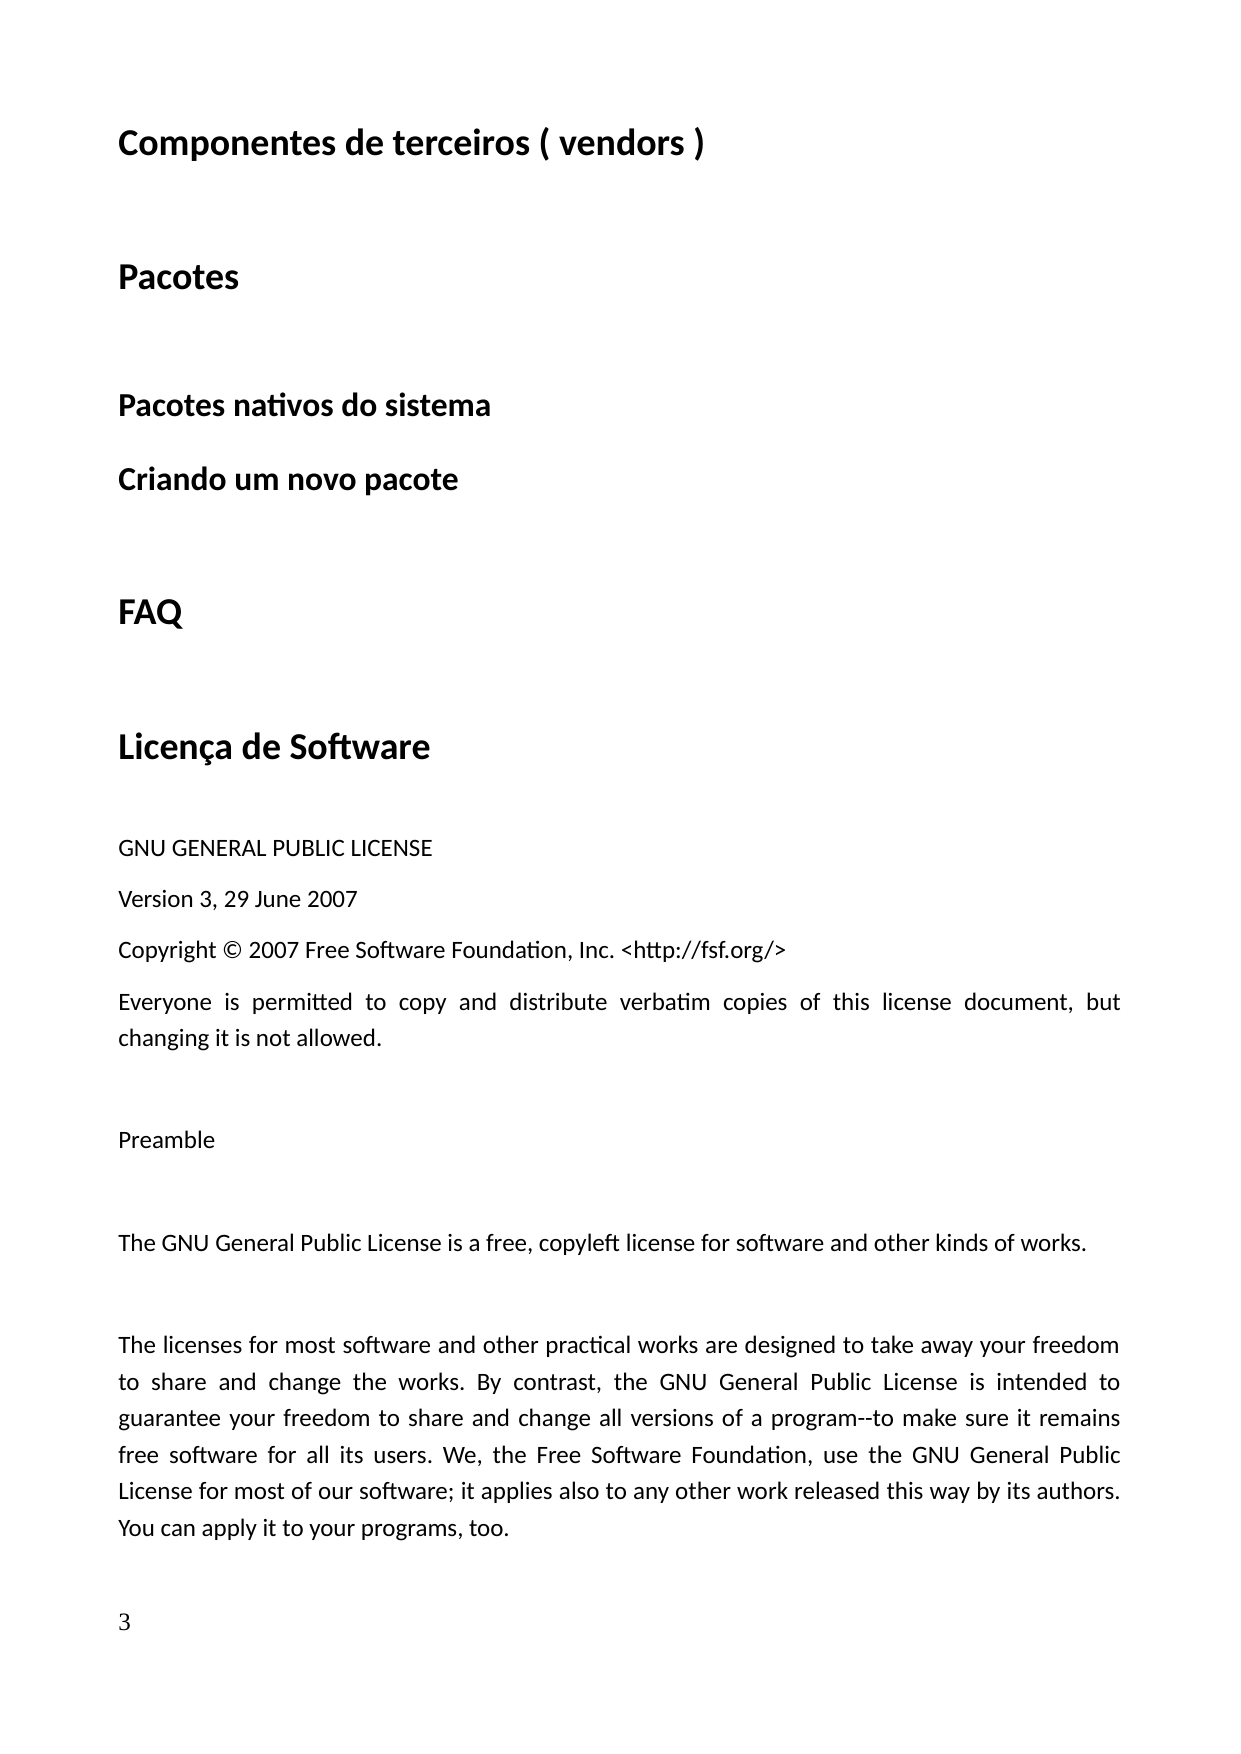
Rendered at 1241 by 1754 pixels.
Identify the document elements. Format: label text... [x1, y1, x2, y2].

subtitle Pacotes [118, 253, 1122, 299]
text GNU GENERAL PUBLIC LICENSE [118, 832, 1122, 863]
subtitle FAQ [118, 588, 1122, 634]
text Copyright © 2007 Free Software Foundation, Inc. <http://fsf.org/> [118, 935, 1122, 965]
text Version 3, 29 June 2007 [118, 883, 1122, 914]
subtitle Criando um novo pacote [118, 458, 1122, 499]
text The GNU General Public License is a free, copyleft license for software and other kinds of works. [118, 1227, 1122, 1257]
subtitle Licença de Software [118, 722, 1122, 769]
text Preamble [118, 1125, 1122, 1155]
text The licenses for most software and other practical works are designed to take away your freedom to share and change the works. By contrast, the GNU General Public License is intended to guarantee your freedom to share and change all versions of a program--to make sure it remains free software for all its users. We, the Free Software Foundation, use the GNU General Public License for most of our software; it applies also to any other work released this way by its authors. You can apply it to your programs, too. [118, 1329, 1122, 1543]
subtitle Pacotes nativos do sistema [118, 384, 1122, 425]
text Everyone is permitted to copy and distribute verbatim copies of this license document, but changing it is not allowed. [118, 986, 1122, 1053]
subtitle Componentes de terceiros ( vendors ) [118, 118, 1122, 164]
